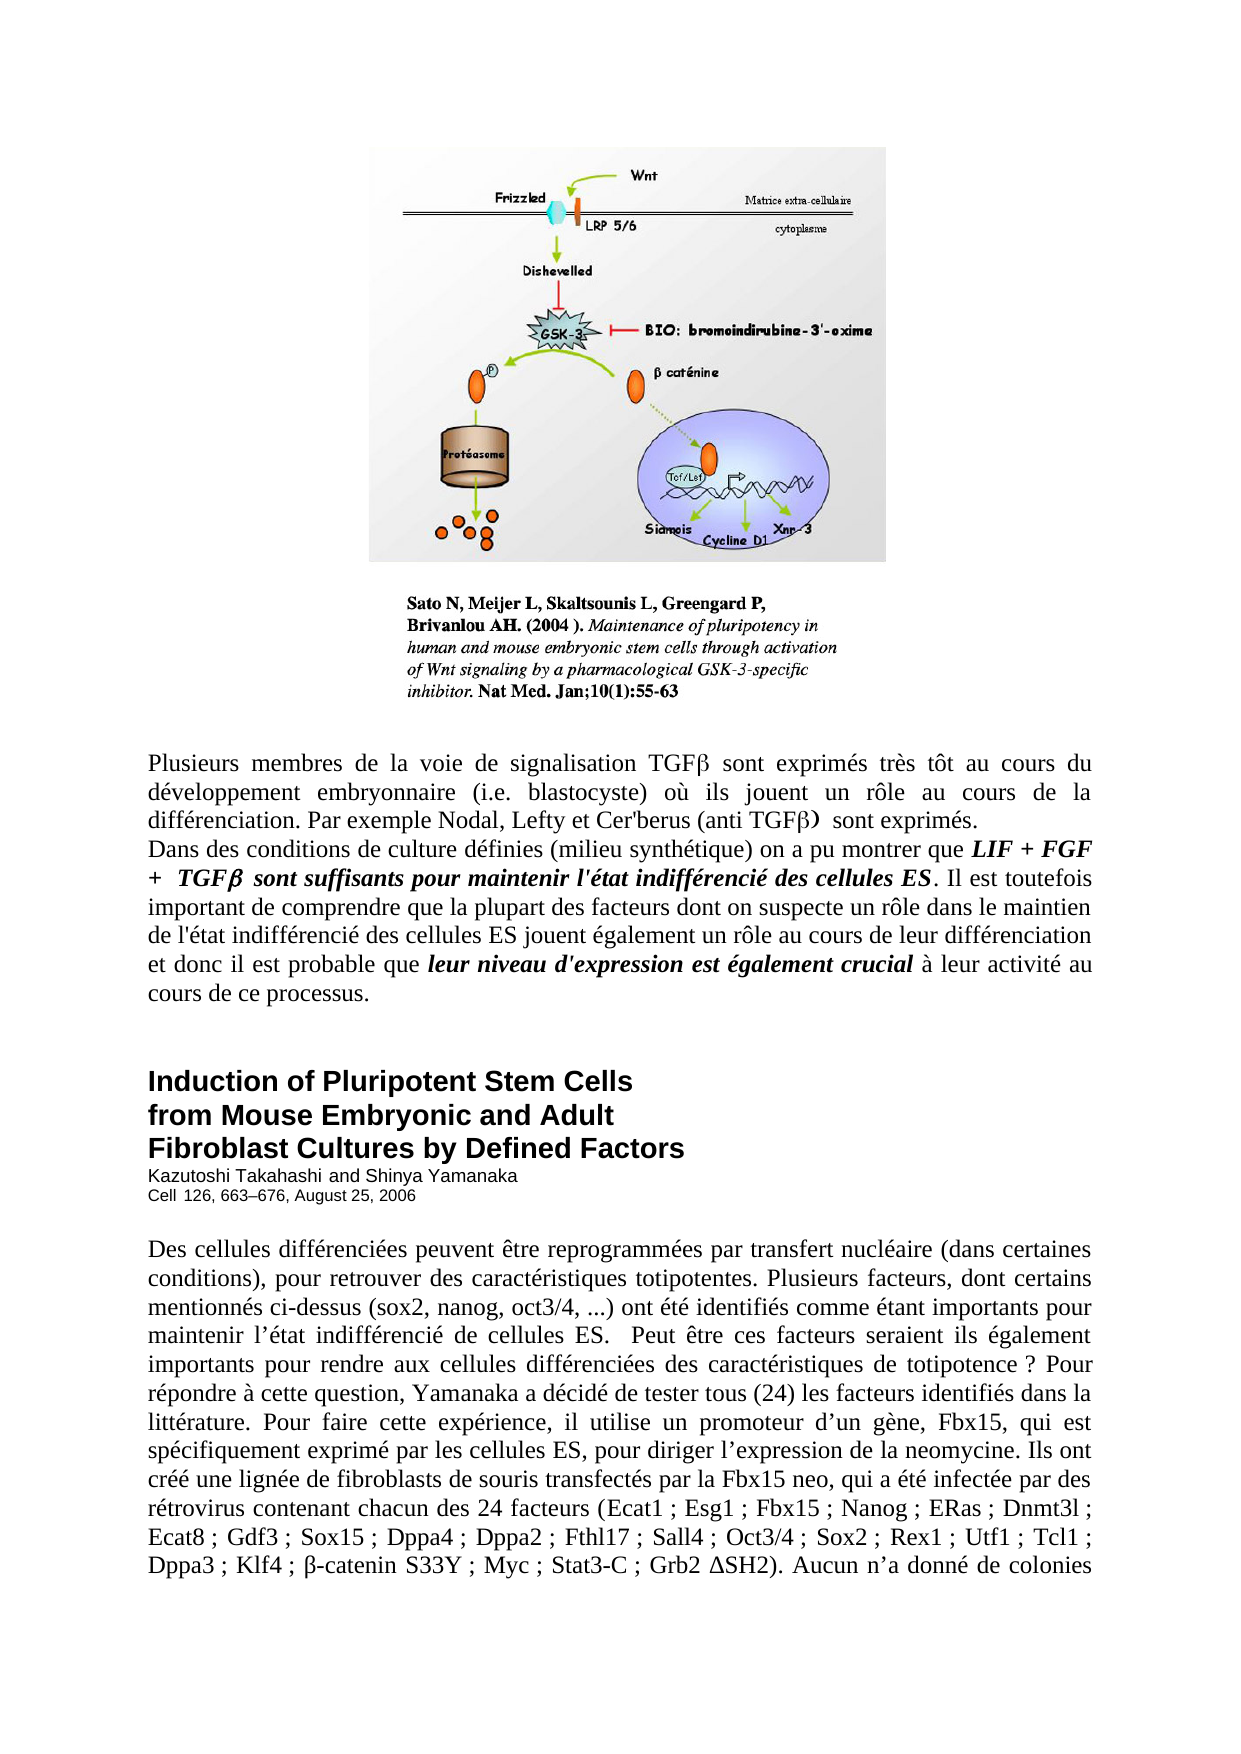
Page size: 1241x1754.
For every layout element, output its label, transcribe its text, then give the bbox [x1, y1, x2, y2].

text Plusieurs membres de la voie de signalisation TGFsont exprimés très tôt au cours du développement embryonnaire (i.e. blastocyste) où ils jouent un rôle au cours de la différenciation. Par exemple Nodal, Lefty et Cer'berus (anti TGF sont exprimés. [148, 748, 1093, 834]
picture [368, 147, 886, 719]
text Induction of Pluripotent Stem Cells [148, 1064, 1093, 1098]
text Kazutoshi Takahashi and Shinya Yamanaka [148, 1165, 1093, 1186]
text Des cellules différenciées peuvent être reprogrammées par transfert nucléaire (dans certaines conditions), pour retrouver des caractéristiques totipotentes. Plusieurs facteurs, dont certains mentionnés ci-dessus (sox2, nanog, oct3/4, ...) ont été identifiés comme étant importants pour maintenir l’état indifférencié de cellules ES. Peut être ces facteurs seraient ils également importants pour rendre aux cellules différenciées des caractéristiques de totipotence ? Pour répondre à cette question, Yamanaka a décidé de tester tous (24) les facteurs identifiés dans la littérature. Pour faire cette expérience, il utilise un promoteur d’un gène, Fbx15, qui est spécifiquement exprimé par les cellules ES, pour diriger l’expression de la neomycine. Ils ont créé une lignée de fibroblasts de souris transfectés par la Fbx15 neo, qui a été infectée par des rétrovirus contenant chacun des 24 facteurs (Ecat1 ; Esg1 ; Fbx15 ; Nanog ; ERas ; Dnmt3l ; Ecat8 ; Gdf3 ; Sox15 ; Dppa4 ; Dppa2 ; Fthl17 ; Sall4 ; Oct3/4 ; Sox2 ; Rex1 ; Utf1 ; Tcl1 ; Dppa3 ; Klf4 ; β-catenin S33Y ; Myc ; Stat3-C ; Grb2 ∆SH2). Aucun n’a donné de colonies [148, 1234, 1093, 1579]
text Fibroblast Cultures by Deﬁned Factors [148, 1131, 1093, 1165]
text from Mouse Embryonic and Adult [148, 1098, 1093, 1131]
text Dans des conditions de culture définies (milieu synthétique) on a pu montrer que LIF + FGF + TGFsont suffisants pour maintenir l'état indifférencié des cellules ES. Il est toutefois important de comprendre que la plupart des facteurs dont on suspecte un rôle dans le maintien de l'état indifférencié des cellules ES jouent également un rôle au cours de leur différenciation et donc il est probable que leur niveau d'expression est également crucial à leur activité au cours de ce processus. [148, 834, 1093, 1007]
text Cell 126, 663–676, August 25, 2006 [148, 1186, 1093, 1205]
